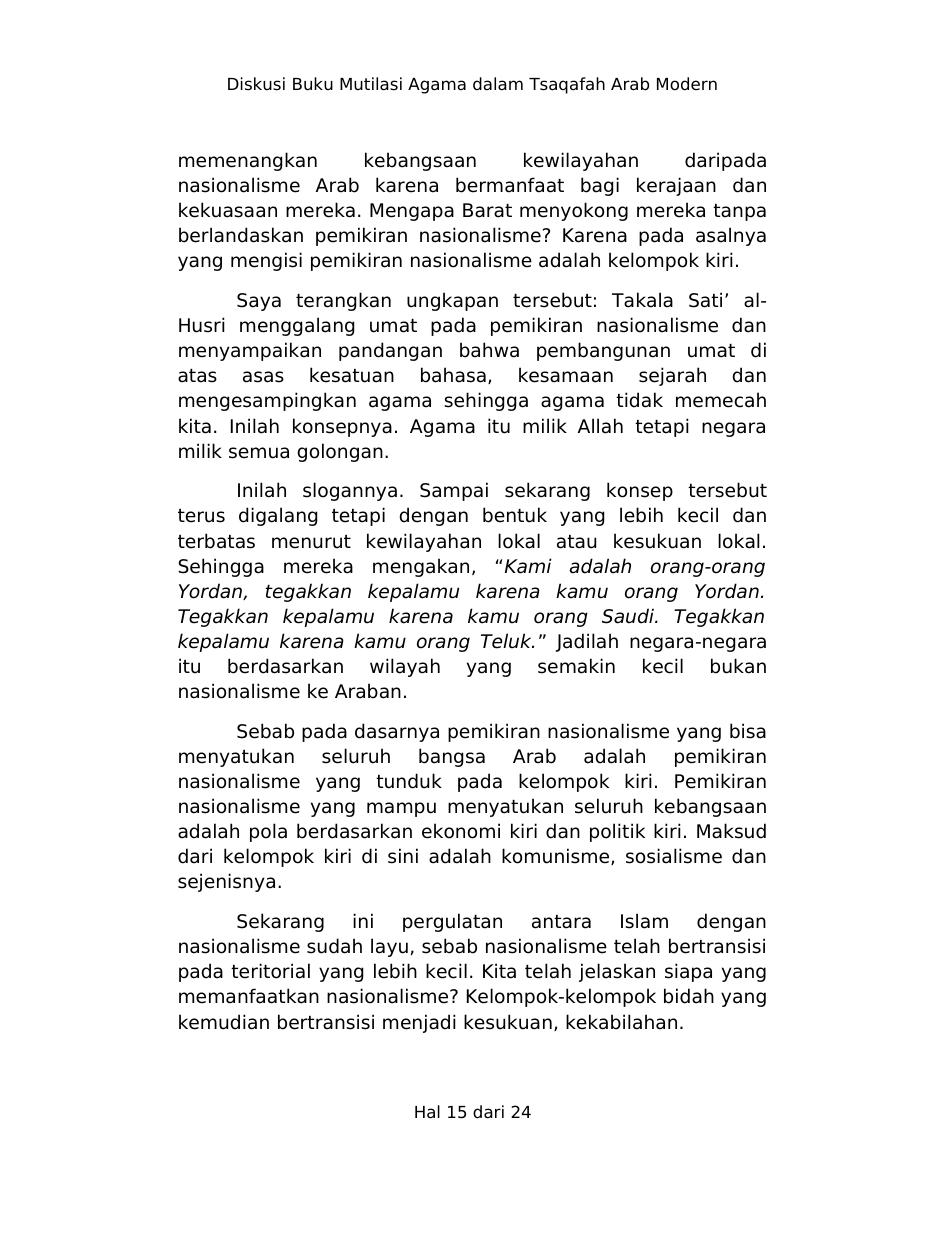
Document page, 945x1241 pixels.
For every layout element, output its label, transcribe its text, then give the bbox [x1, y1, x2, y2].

text Saya terangkan ungkapan tersebut: Takala Sati’ al-Husri menggalang umat pada pemikiran nasionalisme dan menyampaikan pandangan bahwa pembangunan umat di atas asas kesatuan bahasa, kesamaan sejarah dan mengesampingkan agama sehingga agama tidak memecah kita. Inilah konsepnya. Agama itu milik Allah tetapi negara milik semua golongan. [177, 290, 768, 463]
text Inilah slogannya. Sampai sekarang konsep tersebut terus digalang tetapi dengan bentuk yang lebih kecil dan terbatas menurut kewilayahan lokal atau kesukuan lokal. Sehingga mereka mengakan, “Kami adalah orang-orang Yordan, tegakkan kepalamu karena kamu orang Yordan. Tegakkan kepalamu karena kamu orang Saudi. Tegakkan kepalamu karena kamu orang Teluk.” Jadilah negara-negara itu berdasarkan wilayah yang semakin kecil bukan nasionalisme ke Araban. [177, 480, 768, 703]
text Sekarang ini pergulatan antara Islam dengan nasionalisme sudah layu, sebab nasionalisme telah bertransisi pada teritorial yang lebih kecil. Kita telah jelaskan siapa yang memanfaatkan nasionalisme? Kelompok-kelompok bidah yang kemudian bertransisi menjadi kesukuan, kekabilahan. [177, 911, 768, 1033]
text memenangkan kebangsaan kewilayahan daripada nasionalisme Arab karena bermanfaat bagi kerajaan dan kekuasaan mereka. Mengapa Barat menyokong mereka tanpa berlandaskan pemikiran nasionalisme? Karena pada asalnya yang mengisi pemikiran nasionalisme adalah kelompok kiri. [177, 150, 768, 272]
text Sebab pada dasarnya pemikiran nasionalisme yang bisa menyatukan seluruh bangsa Arab adalah pemikiran nasionalisme yang tunduk pada kelompok kiri. Pemikiran nasionalisme yang mampu menyatukan seluruh kebangsaan adalah pola berdasarkan ekonomi kiri dan politik kiri. Maksud dari kelompok kiri di sini adalah komunisme, sosialisme dan sejenisnya. [177, 721, 768, 893]
